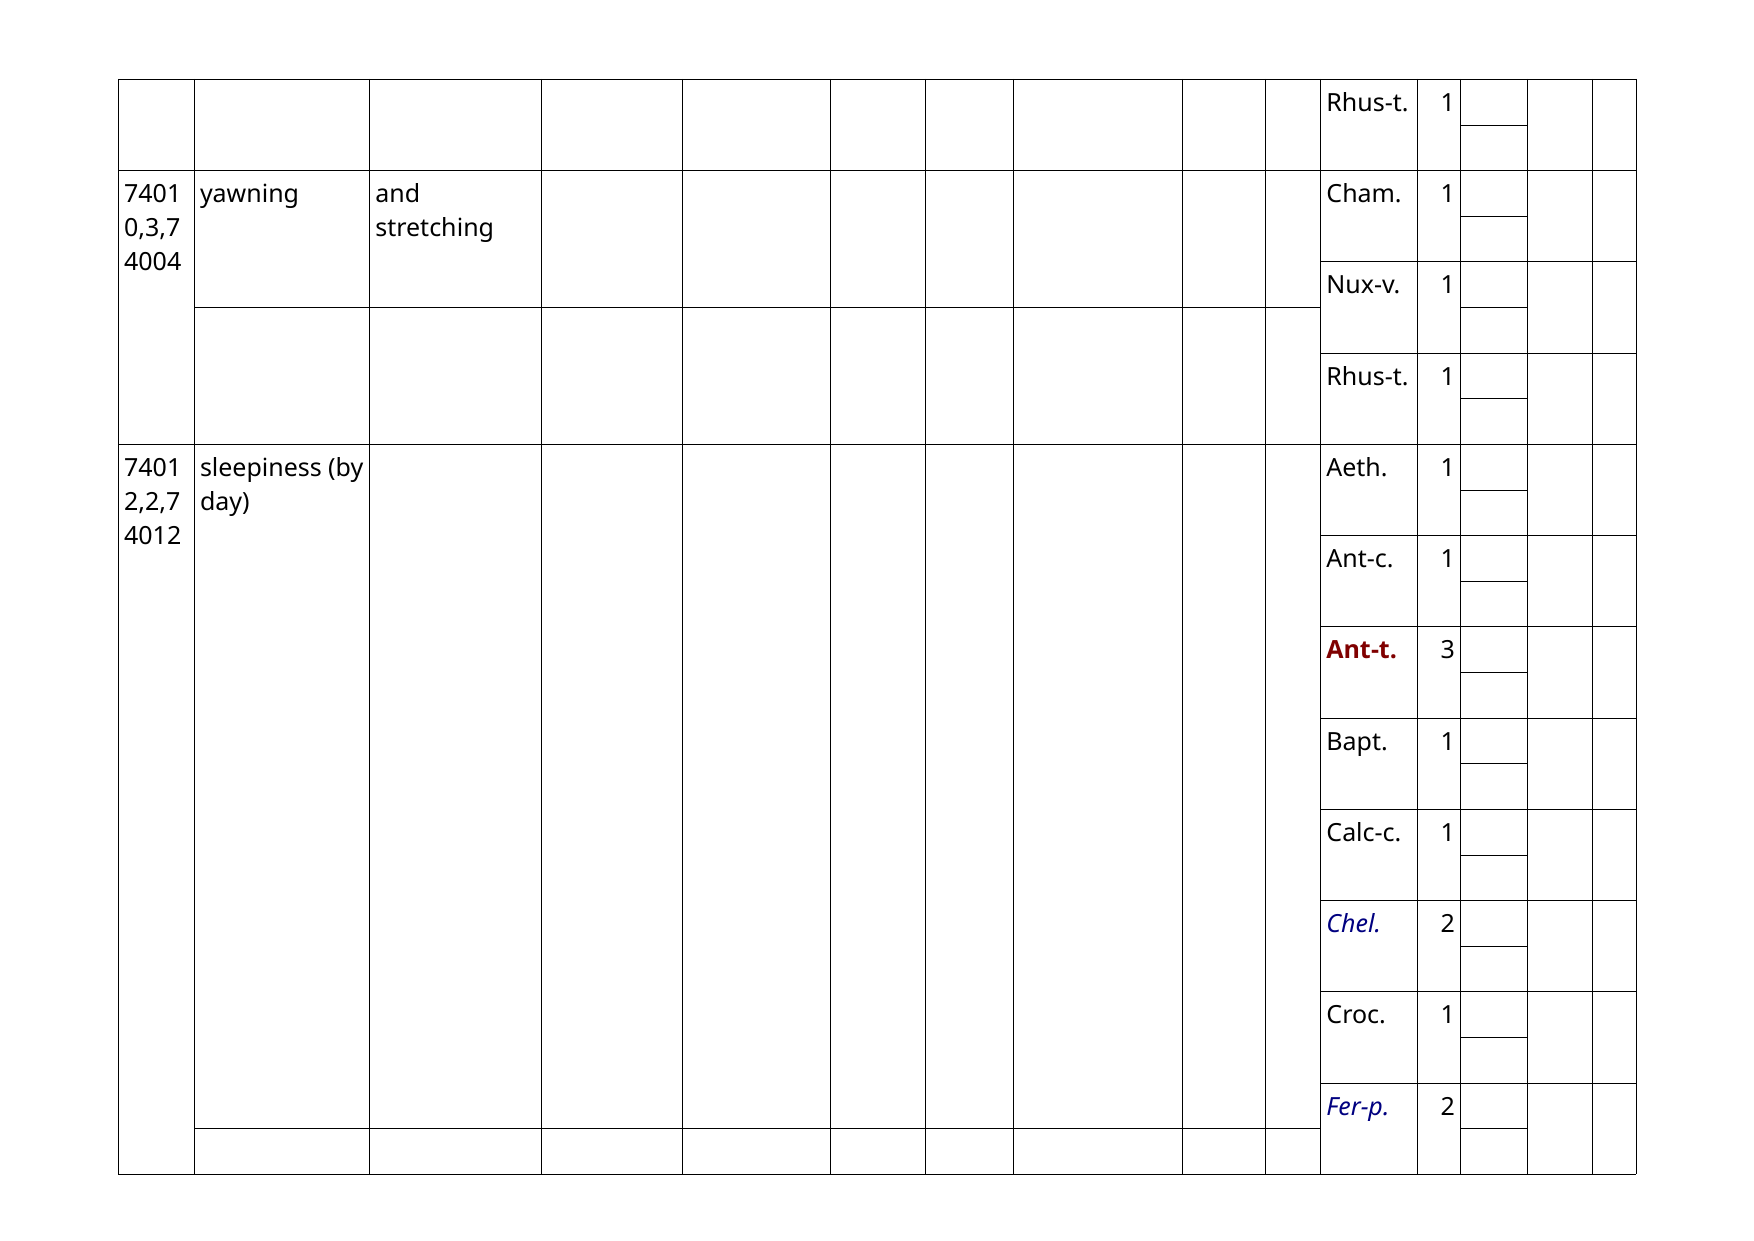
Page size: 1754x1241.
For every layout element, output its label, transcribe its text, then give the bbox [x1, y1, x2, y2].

table_cell [1461, 1129, 1527, 1174]
table_cell [683, 1129, 830, 1174]
table_cell 74012,2,74012 [119, 445, 194, 1174]
table_cell 1 [1418, 262, 1460, 353]
table_cell [1461, 1084, 1527, 1128]
table_cell [1461, 262, 1527, 307]
table_cell Ant-t. [1321, 627, 1417, 718]
table_cell [370, 80, 541, 170]
table_cell [1461, 810, 1527, 854]
table_cell 74010,3,74004 [119, 171, 194, 444]
table_cell [1528, 901, 1592, 991]
table_cell Rhus-t. [1321, 80, 1417, 170]
table_cell [1014, 1129, 1182, 1174]
table_cell 1 [1418, 810, 1460, 900]
table_cell Cham. [1321, 171, 1417, 261]
table_cell [1461, 1038, 1527, 1083]
table_cell [1266, 445, 1320, 1128]
table_cell sleepiness (by day) [195, 445, 369, 1128]
table_cell 3 [1418, 627, 1460, 718]
table_cell [683, 171, 830, 307]
table_cell [1183, 1129, 1265, 1174]
table_cell [1461, 399, 1527, 444]
table_cell [926, 445, 1013, 1128]
table_cell [119, 80, 194, 170]
table_cell [1528, 810, 1592, 900]
table_cell [1461, 491, 1527, 535]
table_cell Rhus-t. [1321, 354, 1417, 444]
table_cell 1 [1418, 445, 1460, 535]
table_cell [831, 171, 925, 307]
table_cell [1593, 80, 1636, 170]
table_cell [1014, 445, 1182, 1128]
table_cell [683, 445, 830, 1128]
table_cell [542, 171, 682, 307]
table_cell [926, 171, 1013, 307]
table_cell 1 [1418, 171, 1460, 261]
table_cell [370, 445, 541, 1128]
table_cell Ant-c. [1321, 536, 1417, 626]
table_cell [926, 80, 1013, 170]
table_cell [1461, 901, 1527, 946]
table_cell [1266, 1129, 1320, 1174]
table_cell [1461, 171, 1527, 216]
table_cell [1461, 947, 1527, 991]
table_cell [1461, 80, 1527, 124]
table_cell [370, 308, 541, 444]
table_cell Bapt. [1321, 719, 1417, 809]
table_cell [1461, 445, 1527, 489]
table_cell [1266, 80, 1320, 170]
table_cell [926, 308, 1013, 444]
table_cell [1461, 126, 1527, 170]
table_cell 1 [1418, 354, 1460, 444]
table_cell [1593, 719, 1636, 809]
table_cell [1266, 308, 1320, 444]
table_cell [1528, 627, 1592, 718]
table_cell [1014, 308, 1182, 444]
table_cell [831, 308, 925, 444]
table_cell and stretching [370, 171, 541, 307]
table_cell Croc. [1321, 992, 1417, 1083]
table_cell [1461, 582, 1527, 626]
table_cell [542, 445, 682, 1128]
table_cell [1461, 354, 1527, 398]
table_cell [1593, 992, 1636, 1083]
table_cell [926, 1129, 1013, 1174]
table_cell [1183, 80, 1265, 170]
table_cell [1528, 1084, 1592, 1174]
table_cell [1461, 673, 1527, 718]
table_cell Nux-v. [1321, 262, 1417, 353]
table_cell [1183, 445, 1265, 1128]
table_cell [1183, 171, 1265, 307]
table_cell [1461, 217, 1527, 261]
table_cell [1528, 171, 1592, 261]
table_cell [1528, 719, 1592, 809]
table_cell [831, 1129, 925, 1174]
table_cell [831, 445, 925, 1128]
table_cell 1 [1418, 80, 1460, 170]
table_cell [1461, 308, 1527, 353]
table_cell Chel. [1321, 901, 1417, 991]
table_cell [1528, 262, 1592, 353]
table_cell [1014, 80, 1182, 170]
table_cell yawning [195, 171, 369, 307]
table_cell [1593, 445, 1636, 535]
table_cell [1593, 171, 1636, 261]
table_cell [1014, 171, 1182, 307]
table_cell [683, 80, 830, 170]
table_cell [1528, 536, 1592, 626]
table_cell Aeth. [1321, 445, 1417, 535]
table_cell [1461, 536, 1527, 581]
table_cell [1266, 171, 1320, 307]
table_cell [1183, 308, 1265, 444]
table_cell 1 [1418, 719, 1460, 809]
table_cell [370, 1129, 541, 1174]
table_cell 2 [1418, 901, 1460, 991]
table_cell [542, 308, 682, 444]
table_cell Fer-p. [1321, 1084, 1417, 1174]
table_cell [1593, 627, 1636, 718]
table_cell 1 [1418, 992, 1460, 1083]
table_cell [1593, 262, 1636, 353]
table_cell [1528, 354, 1592, 444]
table_cell 2 [1418, 1084, 1460, 1174]
table_cell [1528, 80, 1592, 170]
table_cell [195, 308, 369, 444]
table_cell [1528, 992, 1592, 1083]
table_cell [831, 80, 925, 170]
table_cell [1461, 627, 1527, 672]
table_cell [195, 1129, 369, 1174]
table_cell [1461, 764, 1527, 809]
table_cell [1461, 719, 1527, 763]
table_cell [195, 80, 369, 170]
table_cell [1593, 810, 1636, 900]
table_cell [1461, 992, 1527, 1037]
table_cell [1528, 445, 1592, 535]
table_cell [1593, 901, 1636, 991]
table_cell [1461, 856, 1527, 900]
table_cell [1593, 354, 1636, 444]
table_cell [683, 308, 830, 444]
table_cell [1593, 1084, 1636, 1174]
table_cell [1593, 536, 1636, 626]
table_cell [542, 80, 682, 170]
table_cell [542, 1129, 682, 1174]
table_cell Calc-c. [1321, 810, 1417, 900]
table_cell 1 [1418, 536, 1460, 626]
